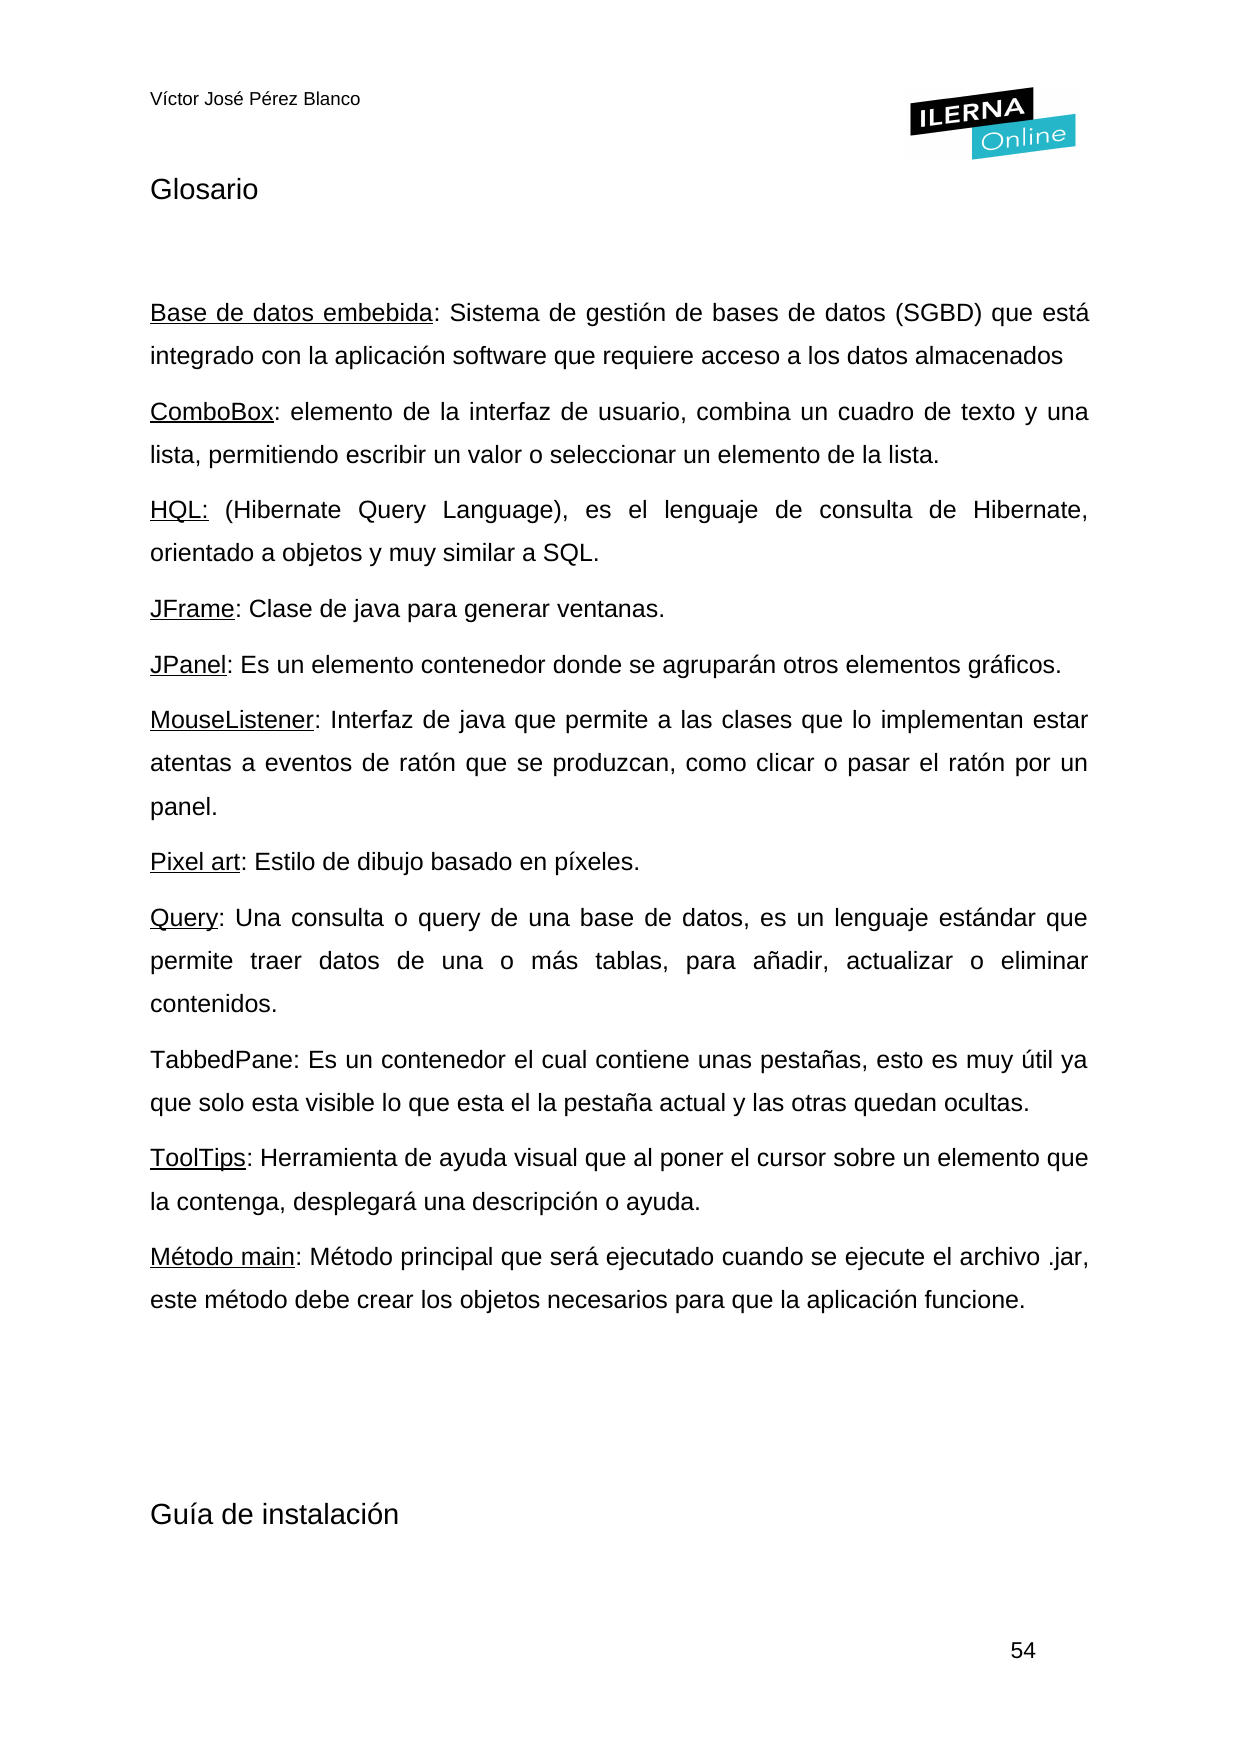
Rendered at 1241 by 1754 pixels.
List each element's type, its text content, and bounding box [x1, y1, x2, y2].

text Query: Una consulta o query de una base de datos, es un lenguaje estándar que permite traer datos de una o más tablas, para añadir, actualizar o eliminar contenidos. [150, 903, 1090, 1018]
text JPanel: Es un elemento contenedor donde se agruparán otros elementos gráficos. [150, 649, 1090, 678]
picture [905, 87, 1082, 160]
text Método main: Método principal que será ejecutado cuando se ejecute el archivo .jar, este método debe crear los objetos necesarios para que la aplicación funcione. [150, 1242, 1090, 1314]
text TabbedPane: Es un contenedor el cual contiene unas pestañas, esto es muy útil ya que solo esta visible lo que esta el la pestaña actual y las otras quedan ocultas. [150, 1044, 1090, 1116]
text Glosario [150, 172, 1090, 206]
text Pixel art: Estilo de dibujo basado en píxeles. [150, 847, 1090, 876]
text JFrame: Clase de java para generar ventanas. [150, 594, 1090, 623]
text ToolTips: Herramienta de ayuda visual que al poner el cursor sobre un elemento que la contenga, desplegará una descripción o ayuda. [150, 1143, 1090, 1215]
text ComboBox: elemento de la interfaz de usuario, combina un cuadro de texto y una lista, permitiendo escribir un valor o seleccionar un elemento de la lista. [150, 396, 1090, 468]
text MouseListener: Interfaz de java que permite a las clases que lo implementan estar atentas a eventos de ratón que se produzcan, como clicar o pasar el ratón por un panel. [150, 705, 1090, 820]
text Base de datos embebida: Sistema de gestión de bases de datos (SGBD) que está integrado con la aplicación software que requiere acceso a los datos almacenados [150, 298, 1090, 369]
text Guía de instalación [150, 1497, 1090, 1530]
text HQL: (Hibernate Query Language), es el lenguaje de consulta de Hibernate, orientado a objetos y muy similar a SQL. [150, 495, 1090, 567]
